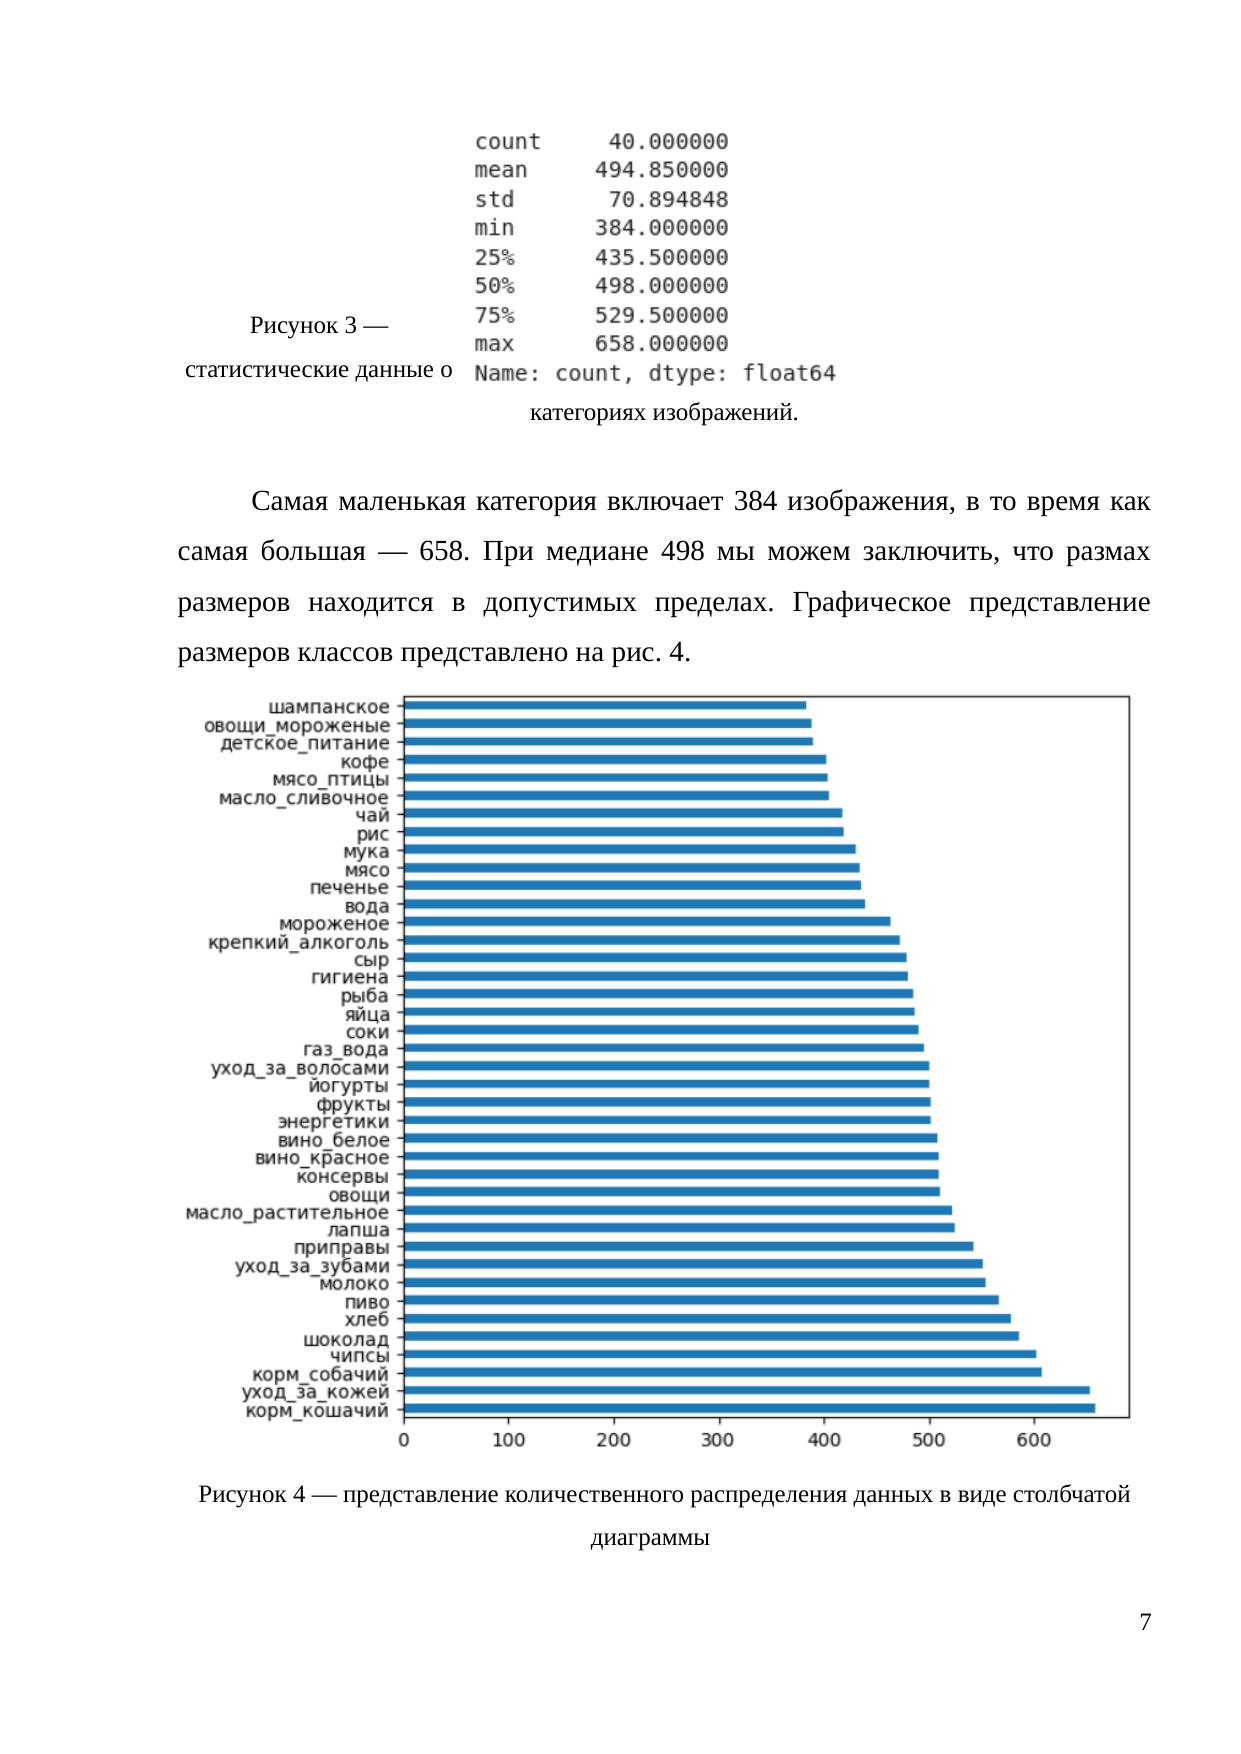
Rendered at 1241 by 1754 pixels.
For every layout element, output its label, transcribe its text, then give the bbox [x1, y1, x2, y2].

text Рисунок 4 — представление количественного распределения данных в виде столбчатой диаграммы [177, 1465, 1152, 1551]
text Самая маленькая категория включает 384 изображения, в то время как самая большая — 658. При медиане 498 мы можем заключить, что размах размеров находится в допустимых пределах. Графическое представление размеров классов представлено на рис. 4. [177, 483, 1152, 667]
picture [177, 684, 1152, 1465]
text Рисунок 3 — статистические данные о категориях изображений. [177, 311, 1152, 426]
picture [460, 118, 869, 392]
